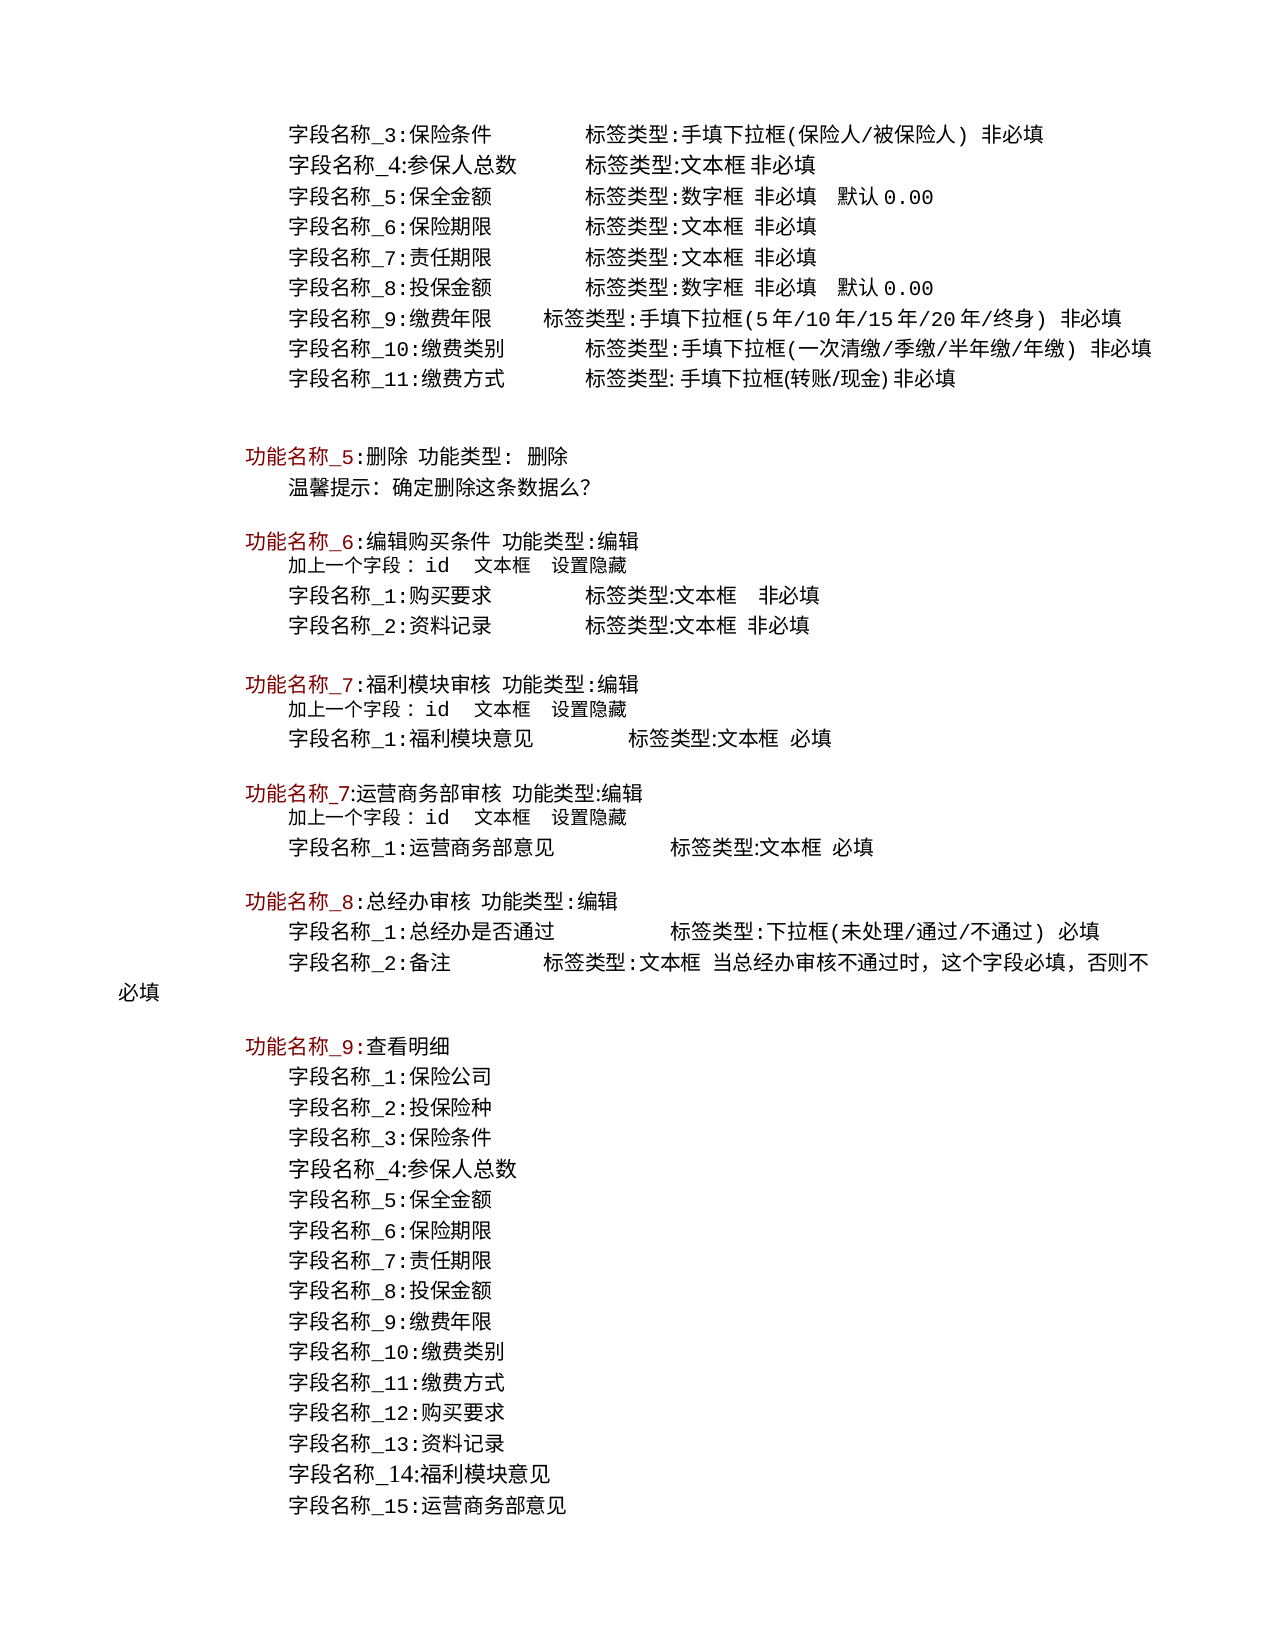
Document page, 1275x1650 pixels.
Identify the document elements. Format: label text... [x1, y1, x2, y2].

text 加上一个字段 ：id 文本框 设置隐藏 [118, 555, 1157, 579]
text 字段名称_5:保全金额 标签类型:数字框 非必填 默认0.00 [118, 180, 1157, 211]
text 字段名称_14:福利模块意见 [118, 1457, 1157, 1489]
text 字段名称_2:资料记录 标签类型:文本框 非必填 [118, 609, 1157, 640]
text 字段名称_3:保险条件 标签类型:手填下拉框(保险人/被保险人) 非必填 [118, 118, 1157, 148]
text 字段名称_7:责任期限 [118, 1244, 1157, 1275]
text 字段名称_2:投保险种 [118, 1091, 1157, 1121]
text 字段名称_11:缴费方式 [118, 1366, 1157, 1396]
text 字段名称_1:福利模块意见 标签类型:文本框 必填 [118, 723, 1157, 753]
text 字段名称_2:备注 标签类型:文本框 当总经办审核不通过时，这个字段必填，否则不必填 [118, 946, 1157, 1006]
text 字段名称_9:缴费年限 标签类型:手填下拉框(5年/10年/15年/20年/终身) 非必填 [118, 302, 1157, 332]
text 字段名称_1:总经办是否通过 标签类型:下拉框(未处理/通过/不通过) 必填 [118, 915, 1157, 946]
text 功能名称_6:编辑购买条件 功能类型:编辑 [118, 525, 1157, 555]
text 加上一个字段 ：id 文本框 设置隐藏 [118, 807, 1157, 831]
text 字段名称_5:保全金额 [118, 1183, 1157, 1214]
text 字段名称_1:购买要求 标签类型:文本框 非必填 [118, 579, 1157, 609]
text 字段名称_10:缴费类别 标签类型:手填下拉框(一次清缴/季缴/半年缴/年缴) 非必填 [118, 332, 1157, 363]
text 字段名称_9:缴费年限 [118, 1305, 1157, 1336]
text 字段名称_4:参保人总数 [118, 1152, 1157, 1183]
text 功能名称_7:运营商务部审核 功能类型:编辑 [118, 777, 1157, 807]
text 字段名称_8:投保金额 标签类型:数字框 非必填 默认0.00 [118, 271, 1157, 302]
text 温馨提示：确定删除这条数据么？ [118, 471, 1157, 501]
text 字段名称_13:资料记录 [118, 1427, 1157, 1457]
text 功能名称_8:总经办审核 功能类型:编辑 [118, 885, 1157, 915]
text 字段名称_1:运营商务部意见 标签类型:文本框 必填 [118, 831, 1157, 861]
text 字段名称_7:责任期限 标签类型:文本框 非必填 [118, 241, 1157, 271]
text 字段名称_10:缴费类别 [118, 1336, 1157, 1366]
text 字段名称_6:保险期限 标签类型:文本框 非必填 [118, 211, 1157, 241]
text 功能名称_9:查看明细 [118, 1030, 1157, 1061]
text 功能名称_5:删除 功能类型: 删除 [118, 440, 1157, 471]
text 字段名称_6:保险期限 [118, 1214, 1157, 1244]
text 字段名称_11:缴费方式 标签类型: 手填下拉框(转账/现金) 非必填 [118, 363, 1157, 393]
text 加上一个字段 ：id 文本框 设置隐藏 [118, 699, 1157, 723]
text 字段名称_12:购买要求 [118, 1396, 1157, 1427]
text 功能名称_7:福利模块审核 功能类型:编辑 [118, 668, 1157, 699]
text 字段名称_15:运营商务部意见 [118, 1489, 1157, 1519]
text 字段名称_3:保险条件 [118, 1121, 1157, 1152]
text 字段名称_1:保险公司 [118, 1061, 1157, 1091]
text 字段名称_4:参保人总数 标签类型:文本框 非必填 [118, 148, 1157, 180]
text 字段名称_8:投保金额 [118, 1275, 1157, 1305]
